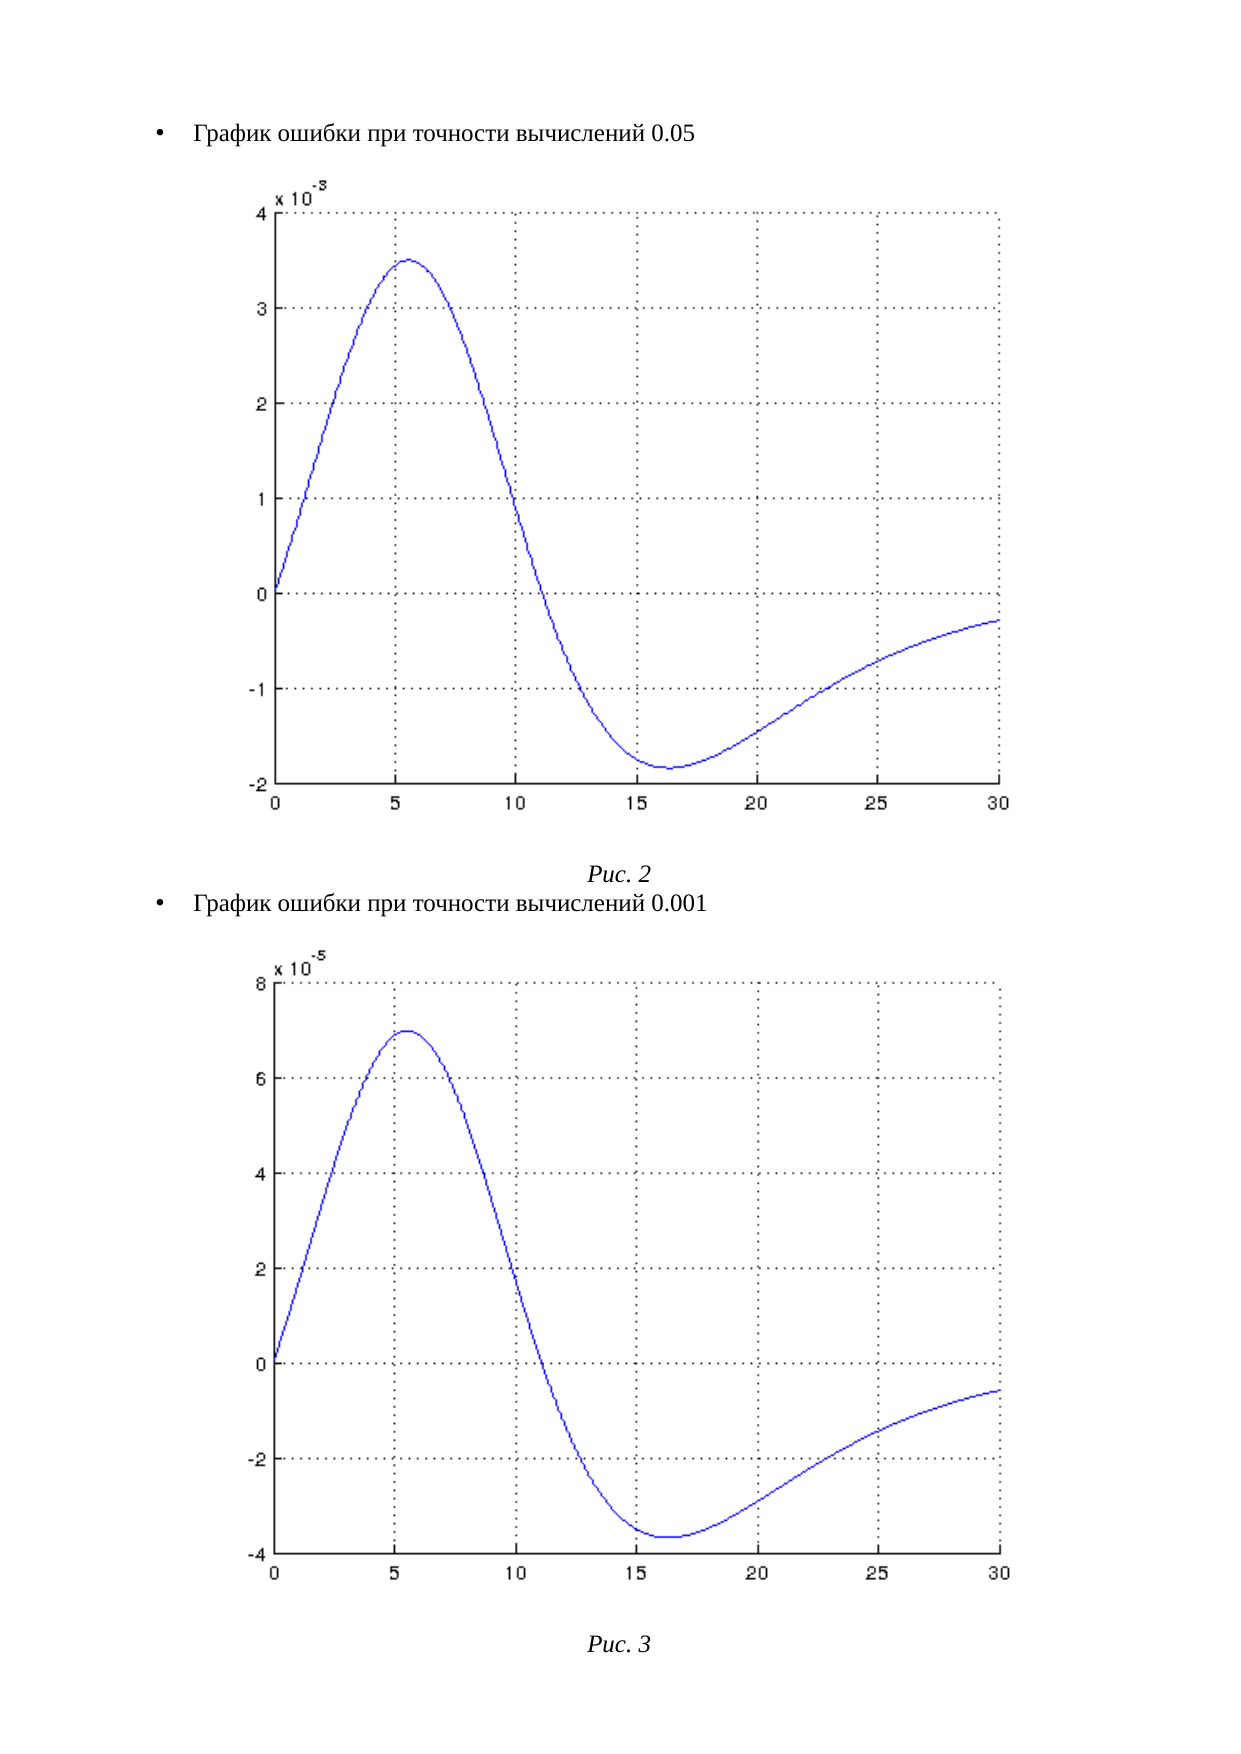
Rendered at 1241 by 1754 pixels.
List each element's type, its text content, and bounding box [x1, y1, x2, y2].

list График ошибки при точности вычислений 0.05 [156, 118, 1122, 147]
list Рис. 2 [153, 860, 1087, 888]
text Рис. 3 [153, 1630, 1088, 1658]
picture [152, 929, 1088, 1630]
list График ошибки при точности вычислений 0.001 [153, 147, 1122, 917]
picture [153, 159, 1087, 860]
